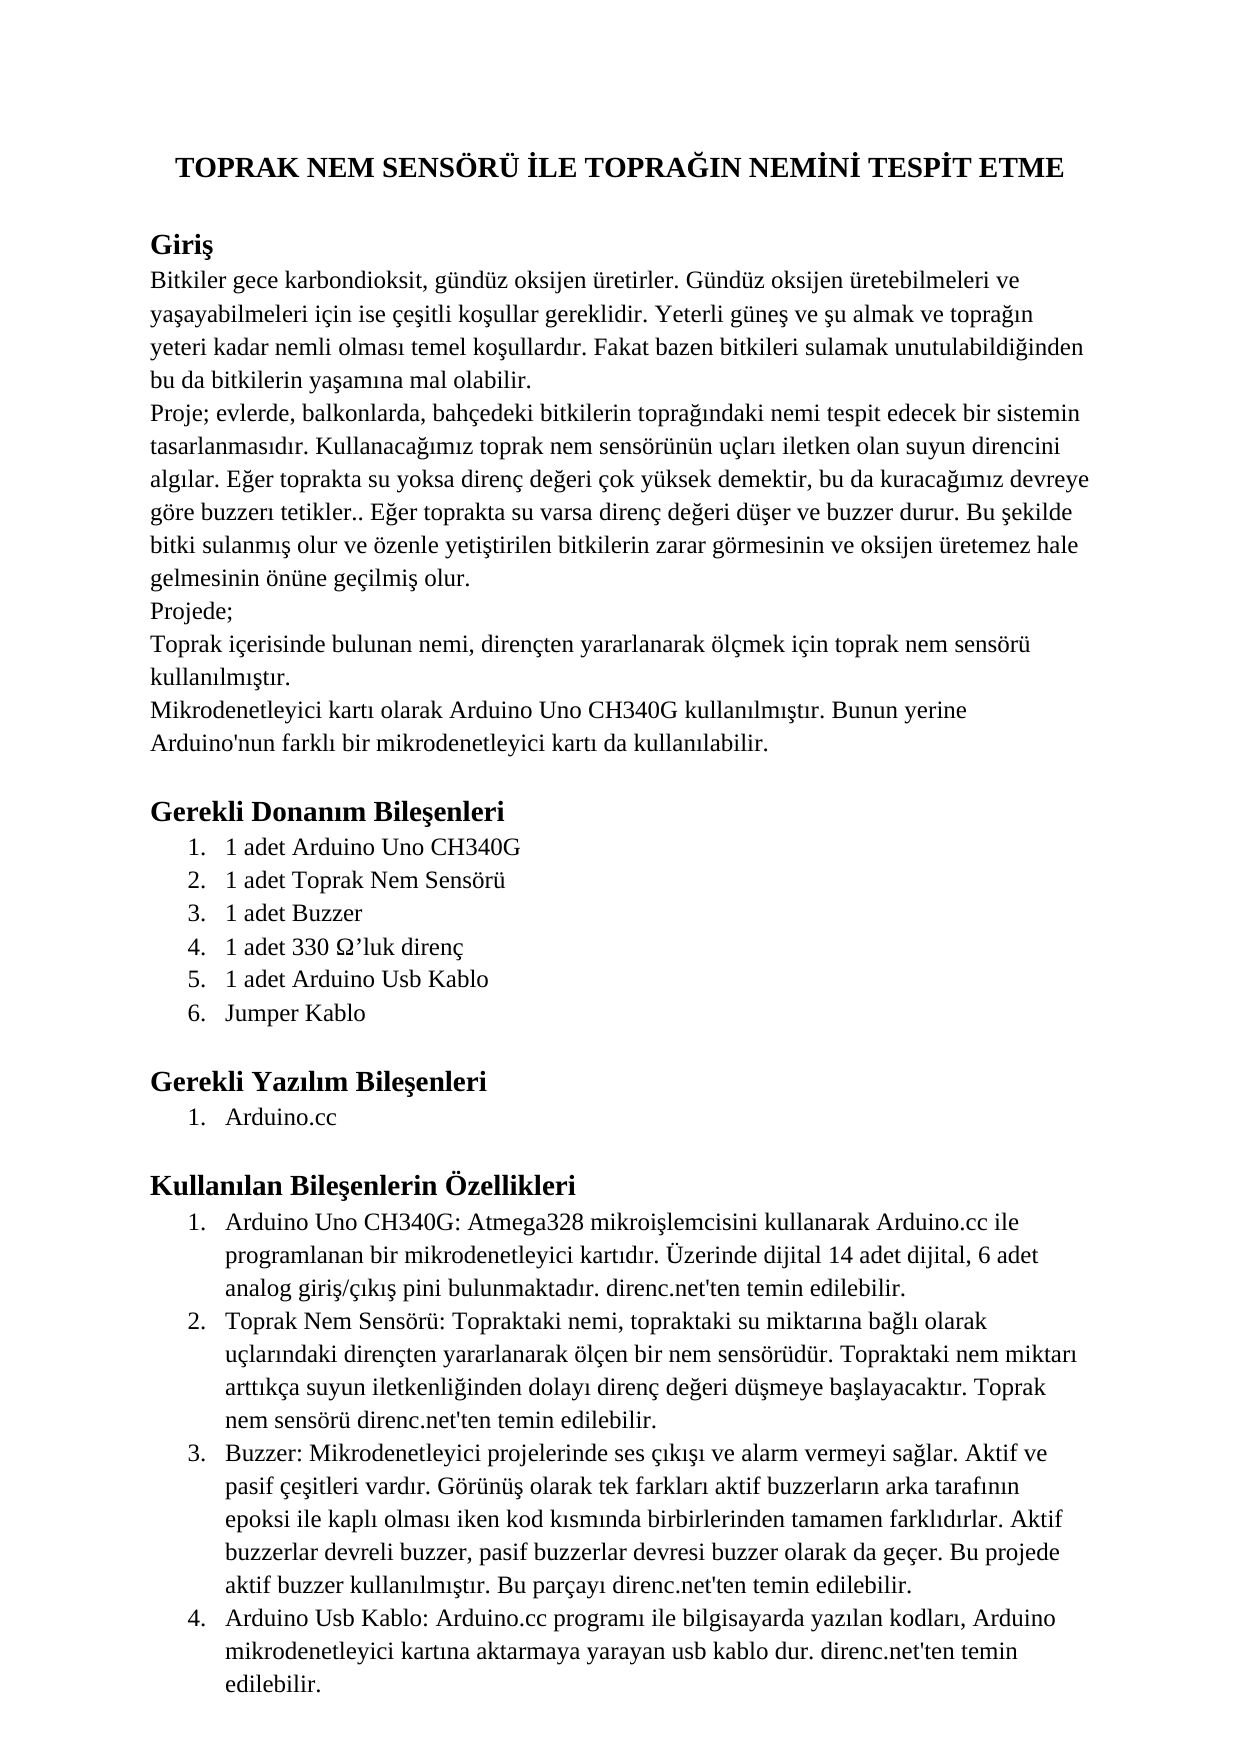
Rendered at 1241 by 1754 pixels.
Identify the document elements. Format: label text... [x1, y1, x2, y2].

list 1 adet 330 Ω’luk direnç [187, 932, 1090, 960]
text Proje; evlerde, balkonlarda, bahçedeki bitkilerin toprağındaki nemi tespit edecek bir sistemin tasarlanmasıdır. Kullanacağımız toprak nem sensörünün uçları iletken olan suyun direncini algılar. Eğer toprakta su yoksa direnç değeri çok yüksek demektir, bu da kuracağımız devreye göre buzzerı tetikler.. Eğer toprakta su varsa direnç değeri düşer ve buzzer durur. Bu şekilde bitki sulanmış olur ve özenle yetiştirilen bitkilerin zarar görmesinin ve oksijen üretemez hale gelmesinin önüne geçilmiş olur. [150, 398, 1090, 592]
list Buzzer: Mikrodenetleyici projelerinde ses çıkışı ve alarm vermeyi sağlar. Aktif ve pasif çeşitleri vardır. Görünüş olarak tek farkları aktif buzzerların arka tarafının epoksi ile kaplı olması iken kod kısmında birbirlerinden tamamen farklıdırlar. Aktif buzzerlar devreli buzzer, pasif buzzerlar devresi buzzer olarak da geçer. Bu projede aktif buzzer kullanılmıştır. Bu parçayı direnc.net'ten temin edilebilir. [187, 1438, 1090, 1599]
text TOPRAK NEM SENSÖRÜ İLE TOPRAĞIN NEMİNİ TESPİT ETME [150, 150, 1090, 183]
list 1 adet Arduino Usb Kablo [187, 964, 1090, 993]
text Bitkiler gece karbondioksit, gündüz oksijen üretirler. Gündüz oksijen üretebilmeleri ve yaşayabilmeleri için ise çeşitli koşullar gereklidir. Yeterli güneş ve şu almak ve toprağın yeteri kadar nemli olması temel koşullardır. Fakat bazen bitkileri sulamak unutulabildiğinden bu da bitkilerin yaşamına mal olabilir. [150, 266, 1090, 393]
text Mikrodenetleyici kartı olarak Arduino Uno CH340G kullanılmıştır. Bunun yerine Arduino'nun farklı bir mikrodenetleyici kartı da kullanılabilir. [150, 695, 1090, 757]
list Arduino Uno CH340G: Atmega328 mikroişlemcisini kullanarak Arduino.cc ile programlanan bir mikrodenetleyici kartıdır. Üzerinde dijital 14 adet dijital, 6 adet analog giriş/çıkış pini bulunmaktadır. direnc.net'ten temin edilebilir. [187, 1207, 1090, 1302]
text Giriş [150, 227, 1090, 261]
list Arduino Usb Kablo: Arduino.cc programı ile bilgisayarda yazılan kodları, Arduino mikrodenetleyici kartına aktarmaya yarayan usb kablo dur. direnc.net'ten temin edilebilir. [187, 1603, 1090, 1698]
list Toprak Nem Sensörü: Topraktaki nemi, topraktaki su miktarına bağlı olarak uçlarındaki dirençten yararlanarak ölçen bir nem sensörüdür. Topraktaki nem miktarı arttıkça suyun iletkenliğinden dolayı direnç değeri düşmeye başlayacaktır. Toprak nem sensörü direnc.net'ten temin edilebilir. [187, 1306, 1090, 1434]
text Gerekli Donanım Bileşenleri [150, 794, 1090, 827]
text Kullanılan Bileşenlerin Özellikleri [150, 1168, 1090, 1202]
list 1 adet Arduino Uno CH340G [187, 832, 1090, 861]
text Toprak içerisinde bulunan nemi, dirençten yararlanarak ölçmek için toprak nem sensörü kullanılmıştır. [150, 629, 1090, 691]
text Gerekli Yazılım Bileşenleri [150, 1064, 1090, 1097]
list 1 adet Toprak Nem Sensörü [187, 866, 1090, 894]
list Arduino.cc [187, 1102, 1090, 1131]
text Projede; [150, 596, 1090, 624]
list 1 adet Buzzer [187, 898, 1090, 927]
list Jumper Kablo [187, 998, 1090, 1026]
